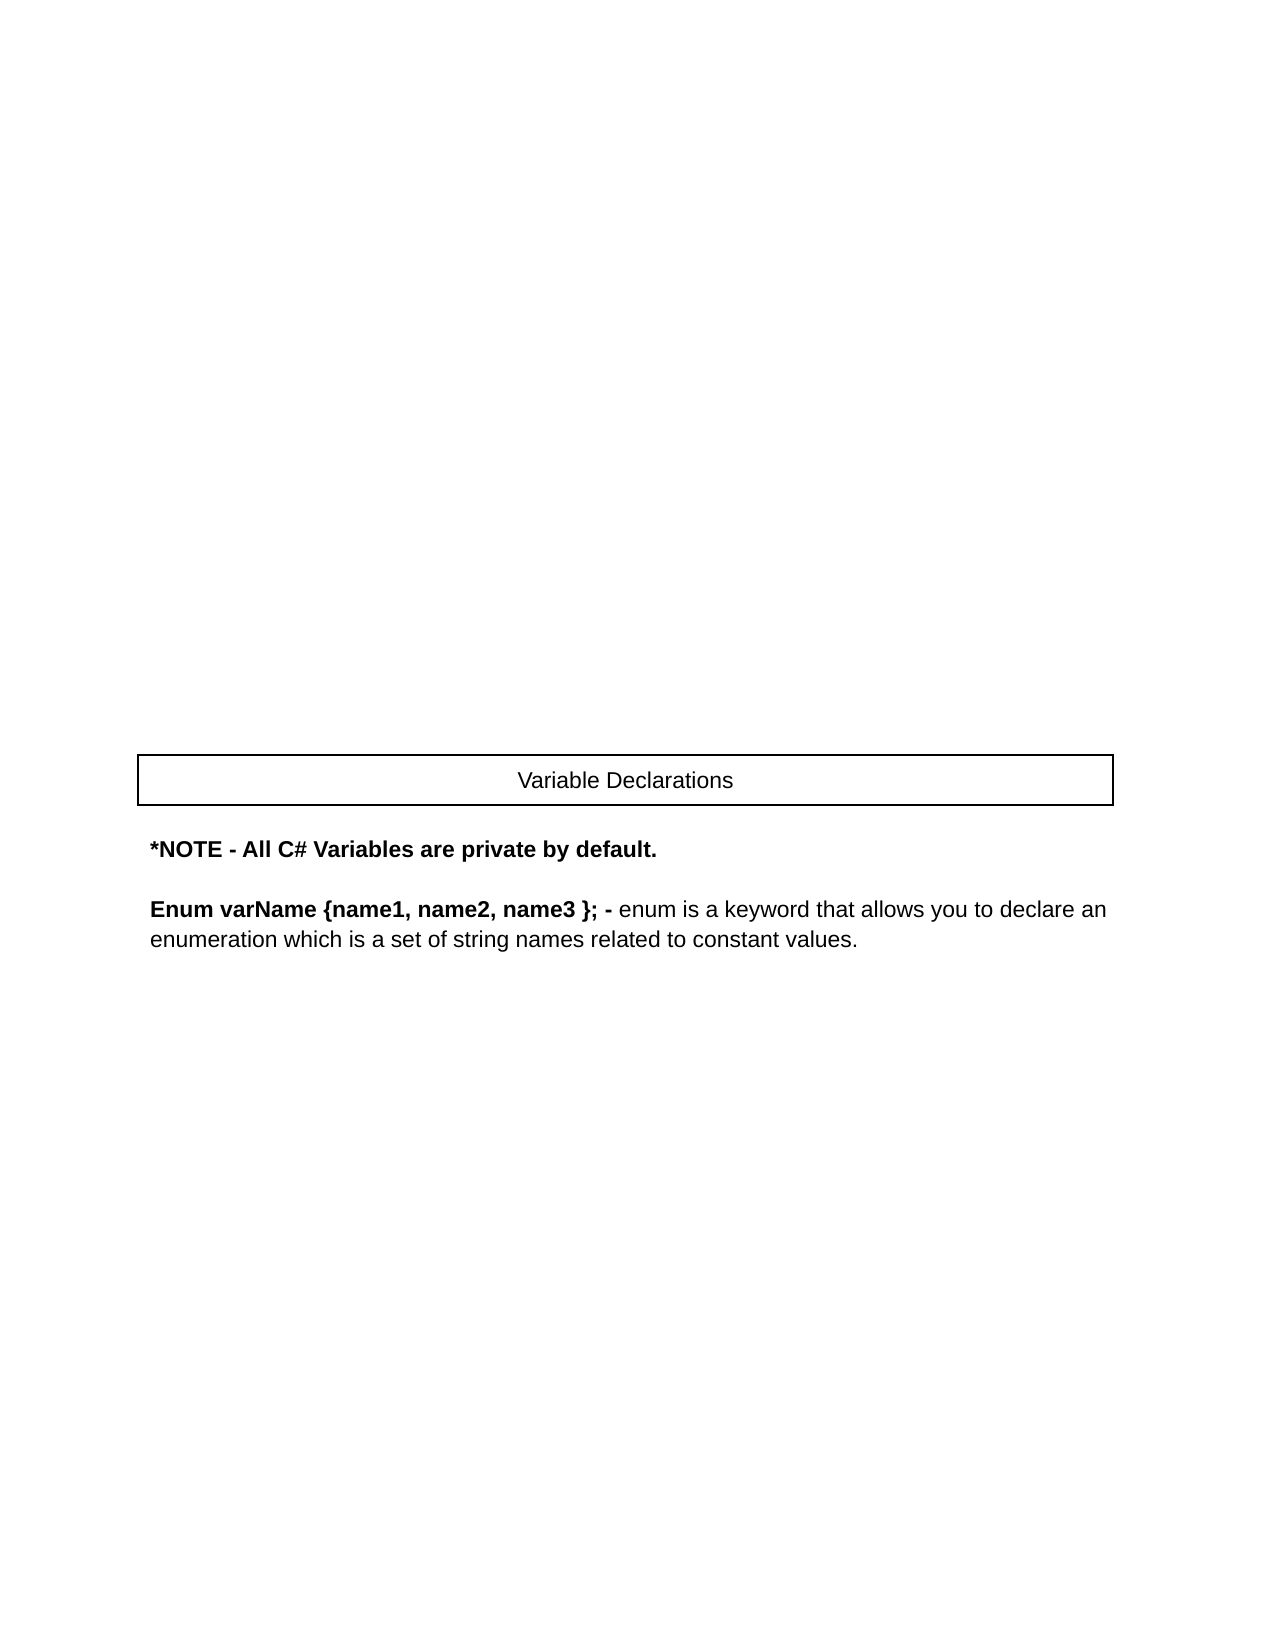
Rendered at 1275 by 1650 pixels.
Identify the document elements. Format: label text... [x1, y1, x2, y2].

text Enum varName {name1, name2, name3 }; - enum is a keyword that allows you to declare an enumeration which is a set of string names related to constant values. [150, 896, 1125, 953]
text *NOTE - All C# Variables are private by default. [150, 836, 1125, 862]
table_header Variable Declarations [139, 756, 1112, 803]
